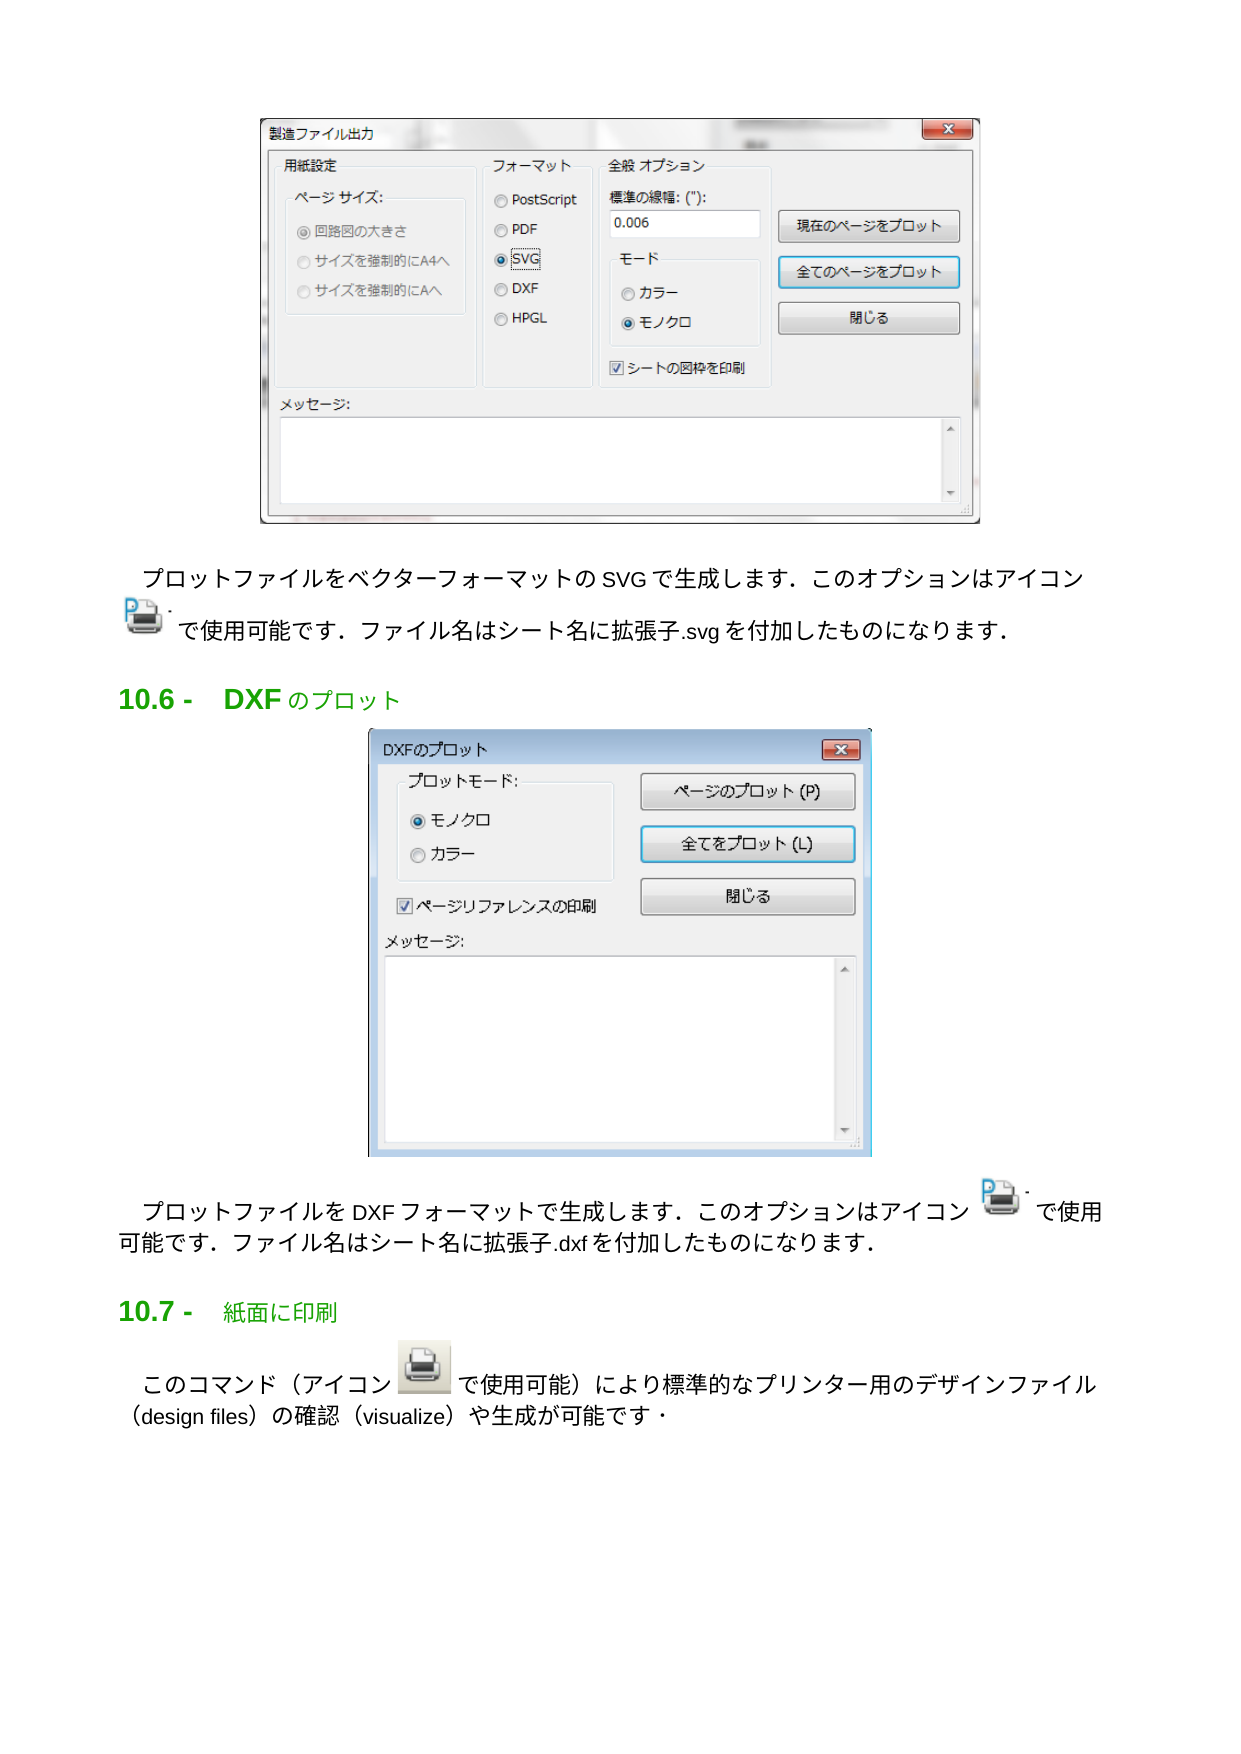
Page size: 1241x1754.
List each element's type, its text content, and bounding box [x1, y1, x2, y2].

picture [368, 728, 872, 1157]
picture [118, 593, 172, 640]
subtitle DXFのプロット [118, 682, 1122, 716]
picture [260, 118, 980, 524]
text このコマンド（アイコン で使用可能）により標準的なプリンター用のデザインファイル（design files）の確認（visualize）や生成が可能です． [118, 1340, 1122, 1432]
text プロットファイルをDXFフォーマットで生成します．このオプションはアイコン で使用可能です．ファイル名はシート名に拡張子.dxfを付加したものになります． [118, 728, 1122, 1258]
picture [975, 1174, 1029, 1221]
text プロットファイルをベクターフォーマットのSVGで生成します．このオプションはアイコン で使用可能です．ファイル名はシート名に拡張子.svgを付加したものになります． [118, 563, 1122, 646]
picture [397, 1340, 452, 1394]
subtitle 紙面に印刷 [118, 1294, 1122, 1328]
